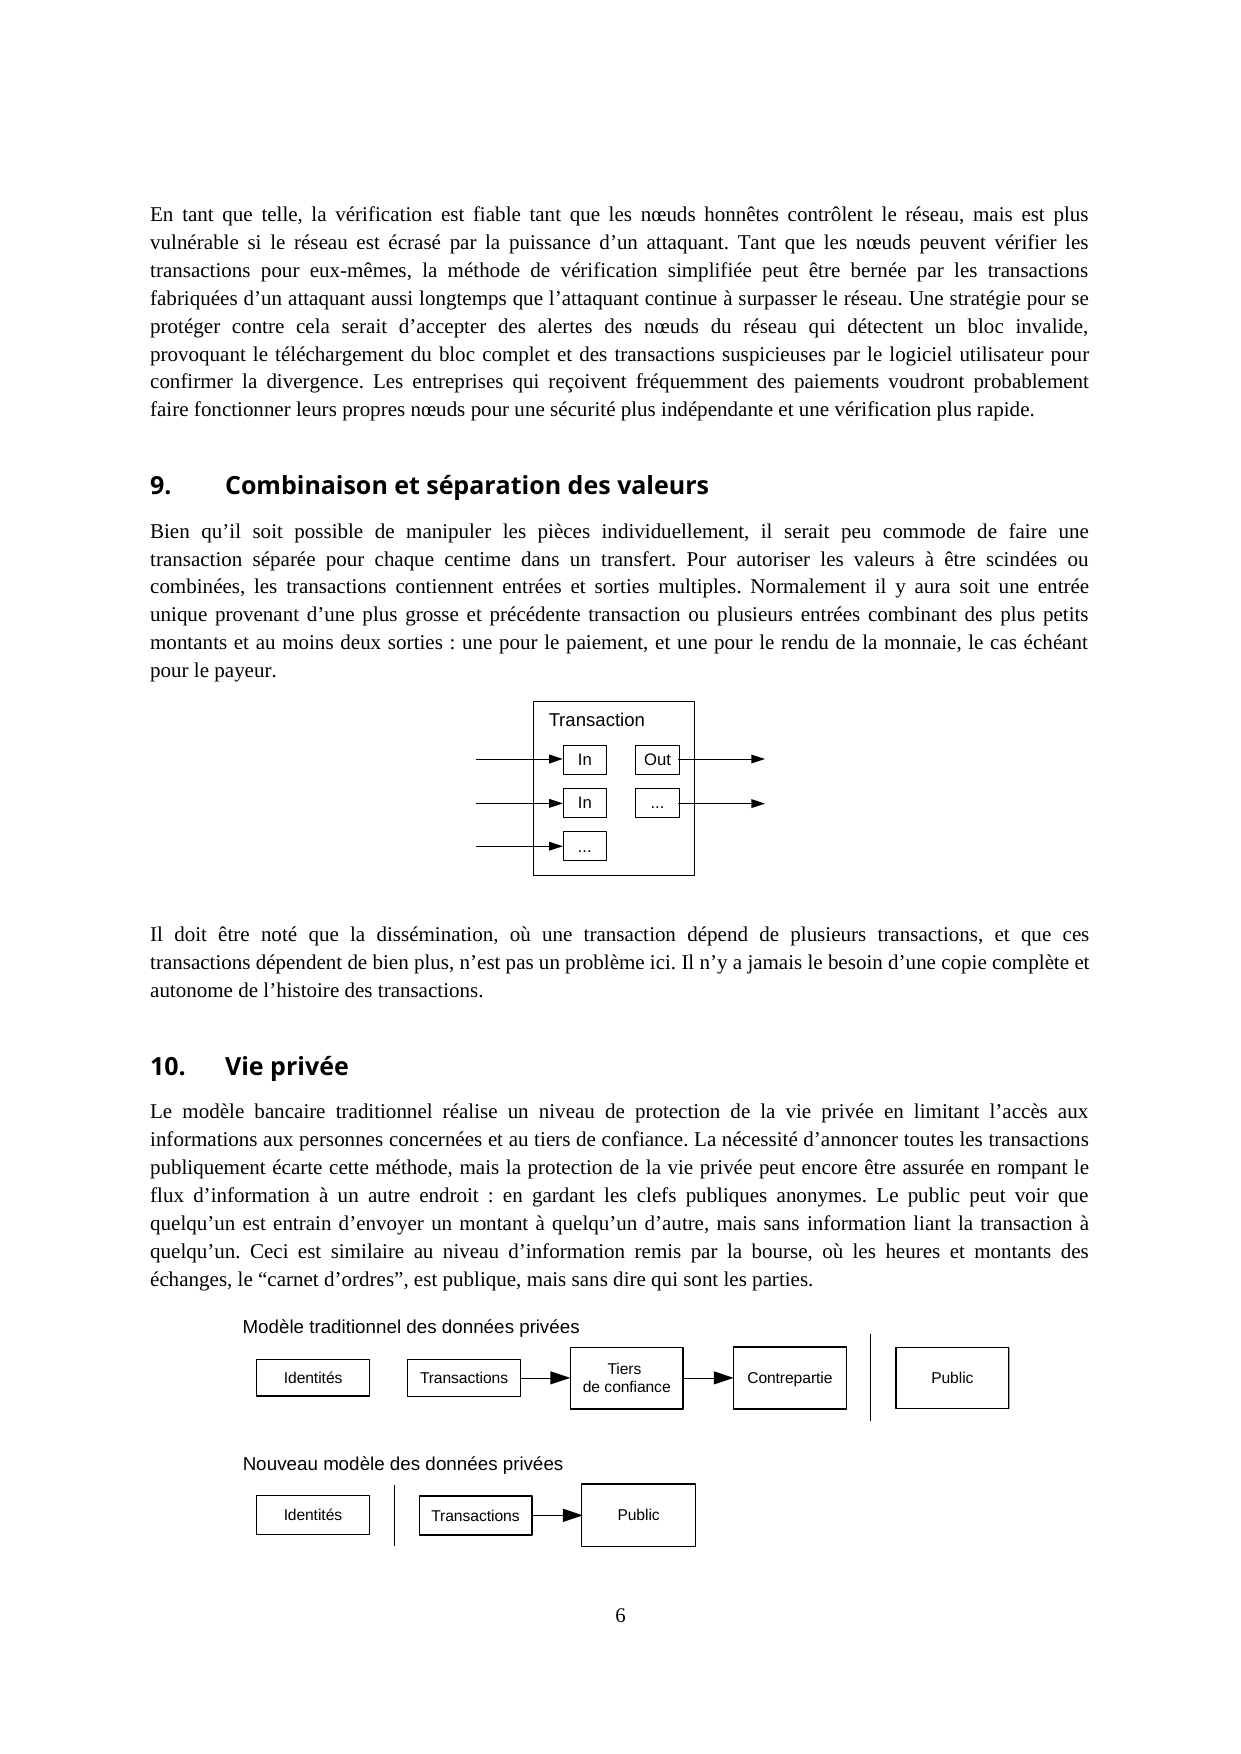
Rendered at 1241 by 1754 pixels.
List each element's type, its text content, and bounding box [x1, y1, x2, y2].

subtitle 10. Vie privée [150, 1048, 1091, 1082]
text Bien qu’il soit possible de manipuler les pièces individuellement, il serait peu commode de faire une transaction séparée pour chaque centime dans un transfert. Pour autoriser les valeurs à être scindées ou combinées, les transactions contiennent entrées et sorties multiples. Normalement il y aura soit une entrée unique provenant d’une plus grosse et précédente transaction ou plusieurs entrées combinant des plus petits montants et au moins deux sorties : une pour le paiement, et une pour le rendu de la monnaie, le cas échéant pour le payeur. [150, 519, 1091, 682]
text En tant que telle, la vérification est fiable tant que les nœuds honnêtes contrôlent le réseau, mais est plus vulnérable si le réseau est écrasé par la puissance d’un attaquant. Tant que les nœuds peuvent vérifier les transactions pour eux-mêmes, la méthode de vérification simplifiée peut être bernée par les transactions fabriquées d’un attaquant aussi longtemps que l’attaquant continue à surpasser le réseau. Une stratégie pour se protéger contre cela serait d’accepter des alertes des nœuds du réseau qui détectent un bloc invalide, provoquant le téléchargement du bloc complet et des transactions suspicieuses par le logiciel utilisateur pour confirmer la divergence. Les entreprises qui reçoivent fréquemment des paiements voudront probablement faire fonctionner leurs propres nœuds pour une sécurité plus indépendante et une vérification plus rapide. [150, 203, 1091, 421]
text Le modèle bancaire traditionnel réalise un niveau de protection de la vie privée en limitant l’accès aux informations aux personnes concernées et au tiers de confiance. La nécessité d’annoncer toutes les transactions publiquement écarte cette méthode, mais la protection de la vie privée peut encore être assurée en rompant le flux d’information à un autre endroit : en gardant les clefs publiques anonymes. Le public peut voir que quelqu’un est entrain d’envoyer un montant à quelqu’un d’autre, mais sans information liant la transaction à quelqu’un. Ceci est similaire au niveau d’information remis par la bourse, où les heures et montants des échanges, le “carnet d’ordres”, est publique, mais sans dire qui sont les parties. [150, 1100, 1091, 1291]
subtitle 9. Combinaison et séparation des valeurs [150, 468, 1091, 502]
text Il doit être noté que la dissémination, où une transaction dépend de plusieurs transactions, et que ces transactions dépendent de bien plus, n’est pas un problème ici. Il n’y a jamais le besoin d’une copie complète et autonome de l’histoire des transactions. [150, 923, 1091, 1002]
